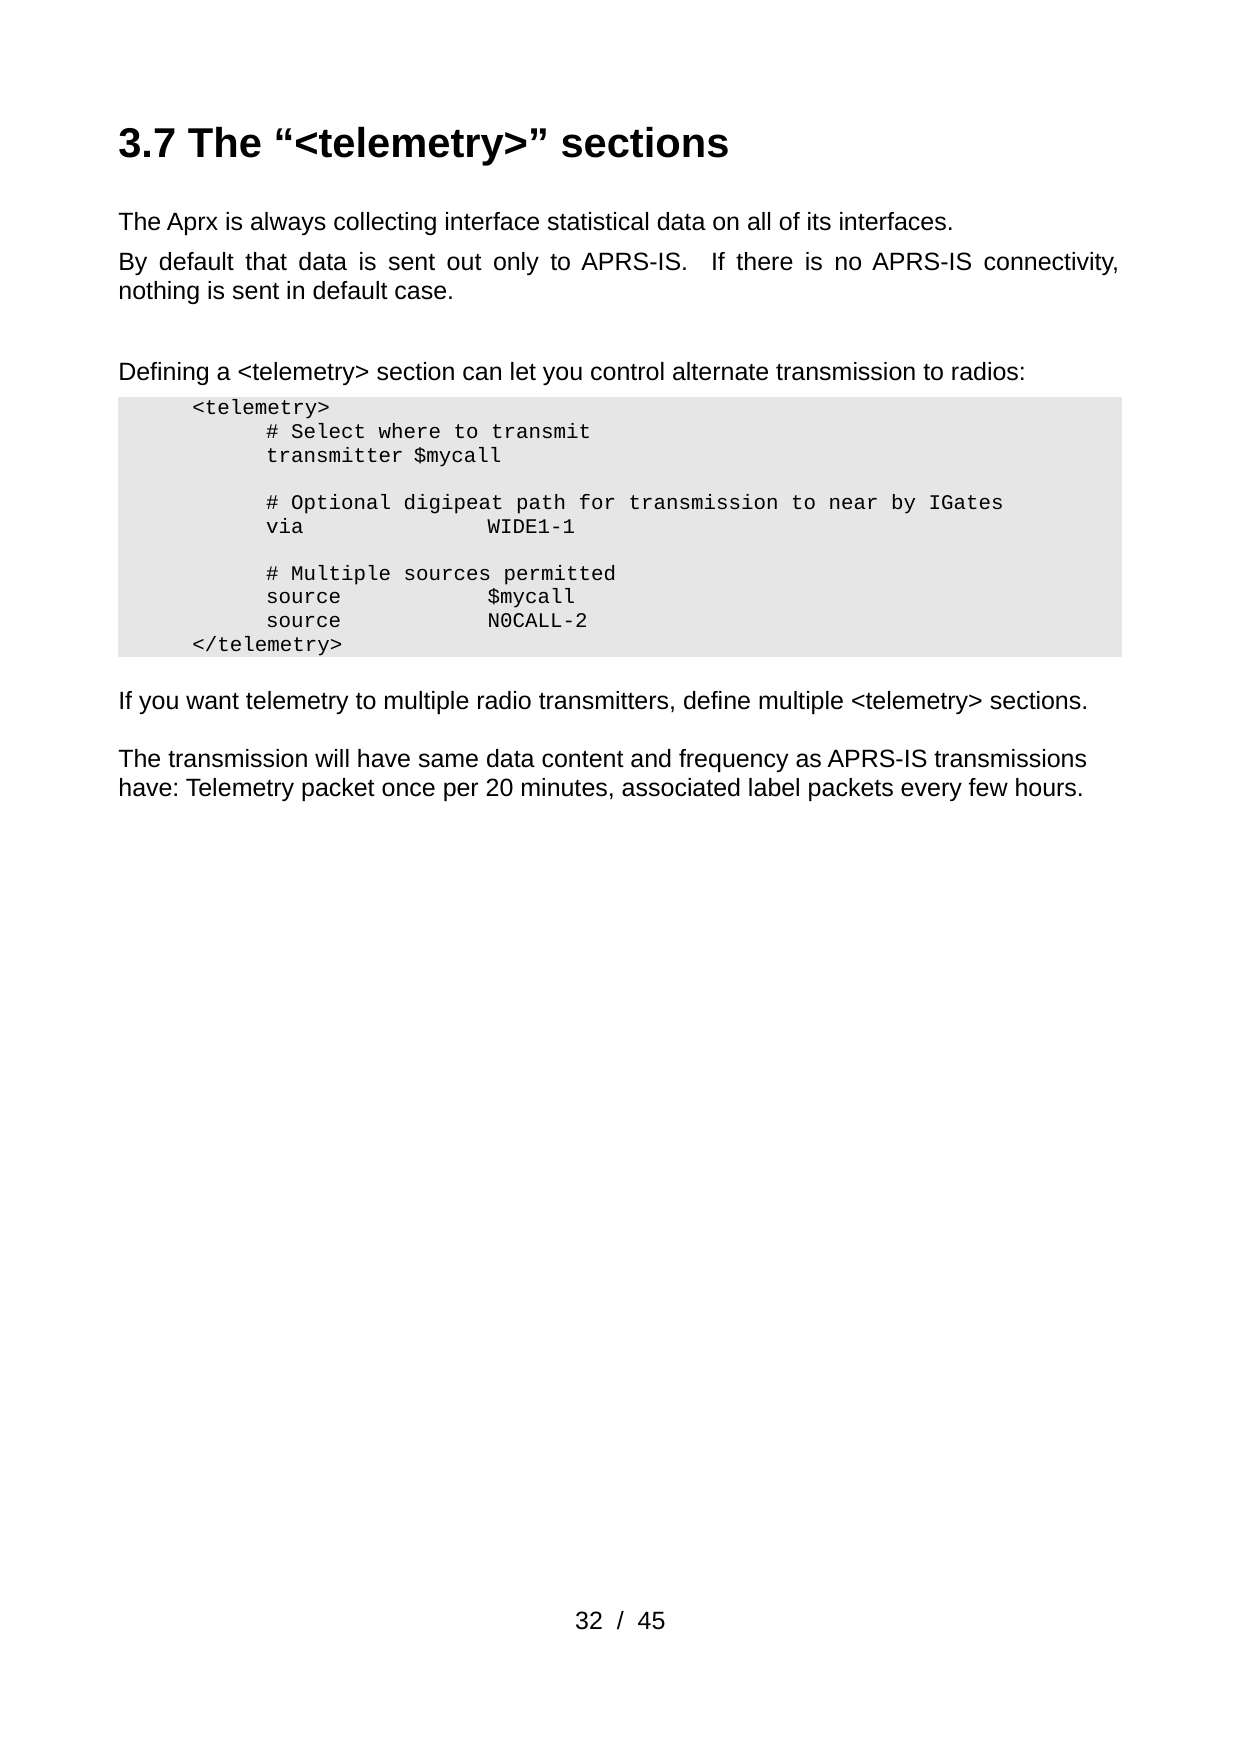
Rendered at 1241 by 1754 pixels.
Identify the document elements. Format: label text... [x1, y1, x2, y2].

text By default that data is sent out only to APRS-IS. If there is no APRS-IS connectivity, nothing is sent in default case. [118, 247, 1122, 304]
text The transmission will have same data content and frequency as APRS-IS transmissions have: Telemetry packet once per 20 minutes, associated label packets every few hours. [118, 744, 1122, 801]
text Defining a <telemetry> section can let you control alternate transmission to radios: [118, 357, 1122, 386]
text The Aprx is always collecting interface statistical data on all of its interfaces. [118, 207, 1122, 235]
text <telemetry> [118, 397, 1122, 421]
text </telemetry> [118, 634, 1122, 657]
text # Optional digipeat path for transmission to near by IGates [118, 492, 1122, 516]
subtitle The “<telemetry>” sections [118, 118, 1122, 166]
text transmitter $mycall [118, 445, 1122, 468]
text If you want telemetry to multiple radio transmitters, define multiple <telemetry> sections. [118, 686, 1122, 715]
text source $mycall [118, 587, 1122, 610]
text # Multiple sources permitted [118, 563, 1122, 587]
text source N0CALL-2 [118, 610, 1122, 634]
text # Select where to transmit [118, 421, 1122, 445]
text via WIDE1-1 [118, 516, 1122, 539]
